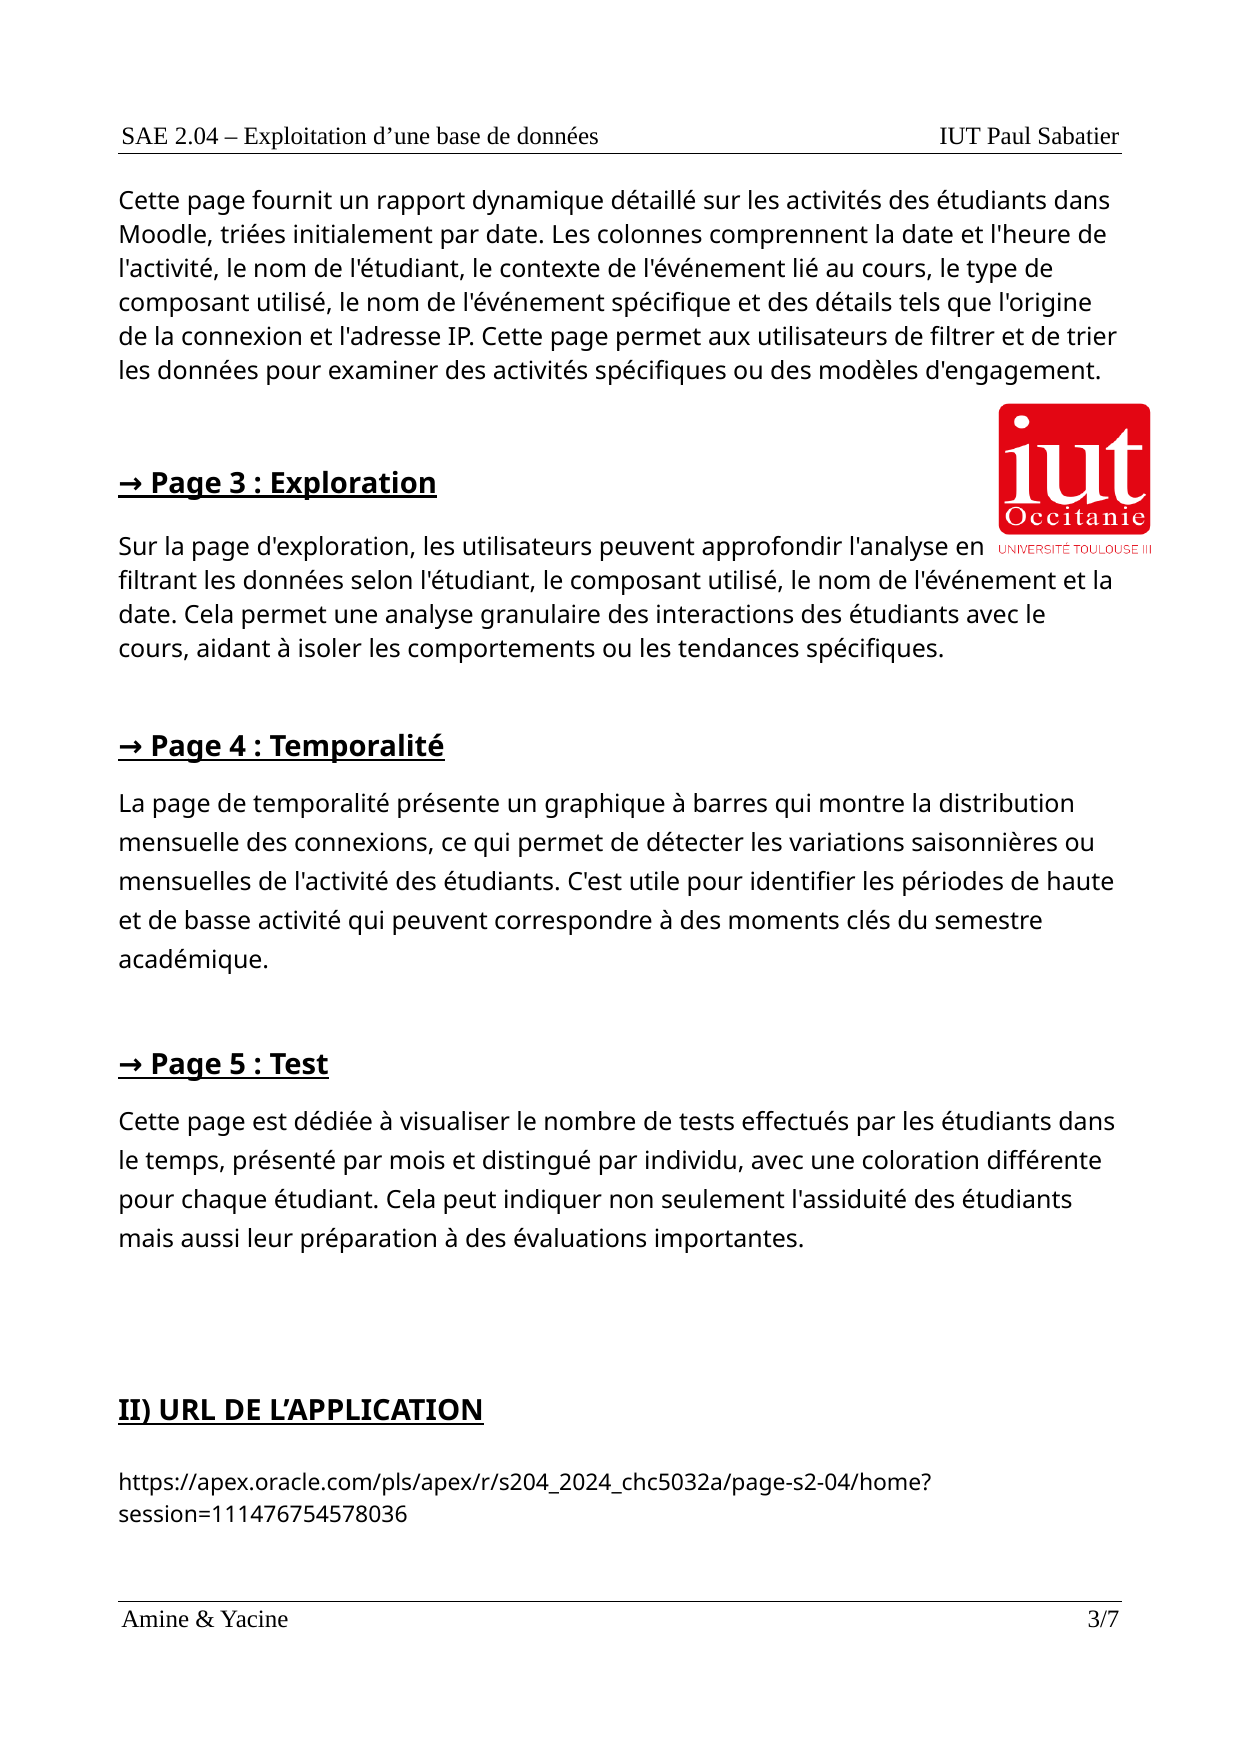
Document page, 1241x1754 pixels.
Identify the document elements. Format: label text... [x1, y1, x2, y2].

text La page de temporalité présente un graphique à barres qui montre la distribution mensuelle des connexions, ce qui permet de détecter les variations saisonnières ou mensuelles de l'activité des étudiants. C'est utile pour identifier les périodes de haute et de basse activité qui peuvent correspondre à des moments clés du semestre académique. [118, 785, 1122, 976]
subtitle Sur la page d'exploration, les utilisateurs peuvent approfondir l'analyse en filtrant les données selon l'étudiant, le composant utilisé, le nom de l'événement et la date. Cela permet une analyse granulaire des interactions des étudiants avec le cours, aidant à isoler les comportements ou les tendances spécifiques. [118, 529, 1122, 665]
text → Page 4 : Temporalité [118, 725, 1122, 765]
text Cette page fournit un rapport dynamique détaillé sur les activités des étudiants dans Moodle, triées initialement par date. Les colonnes comprennent la date et l'heure de l'activité, le nom de l'étudiant, le contexte de l'événement lié au cours, le type de composant utilisé, le nom de l'événement spécifique et des détails tels que l'origine de la connexion et l'adresse IP. Cette page permet aux utilisateurs de filtrer et de trier les données pour examiner des activités spécifiques ou des modèles d'engagement. [118, 182, 1122, 387]
text Cette page est dédiée à visualiser le nombre de tests effectués par les étudiants dans le temps, présenté par mois et distingué par individu, avec une coloration différente pour chaque étudiant. Cela peut indiquer non seulement l'assiduité des étudiants mais aussi leur préparation à des évaluations importantes. [118, 1103, 1122, 1255]
text → Page 5 : Test [118, 1043, 1122, 1083]
picture [992, 398, 1155, 558]
text https://apex.oracle.com/pls/apex/r/s204_2024_chc5032a/page-s2-04/home?session=111476754578036 [118, 1466, 1122, 1529]
text II) URL DE L’APPLICATION [118, 1390, 1122, 1429]
subtitle → Page 3 : Exploration [118, 462, 992, 502]
